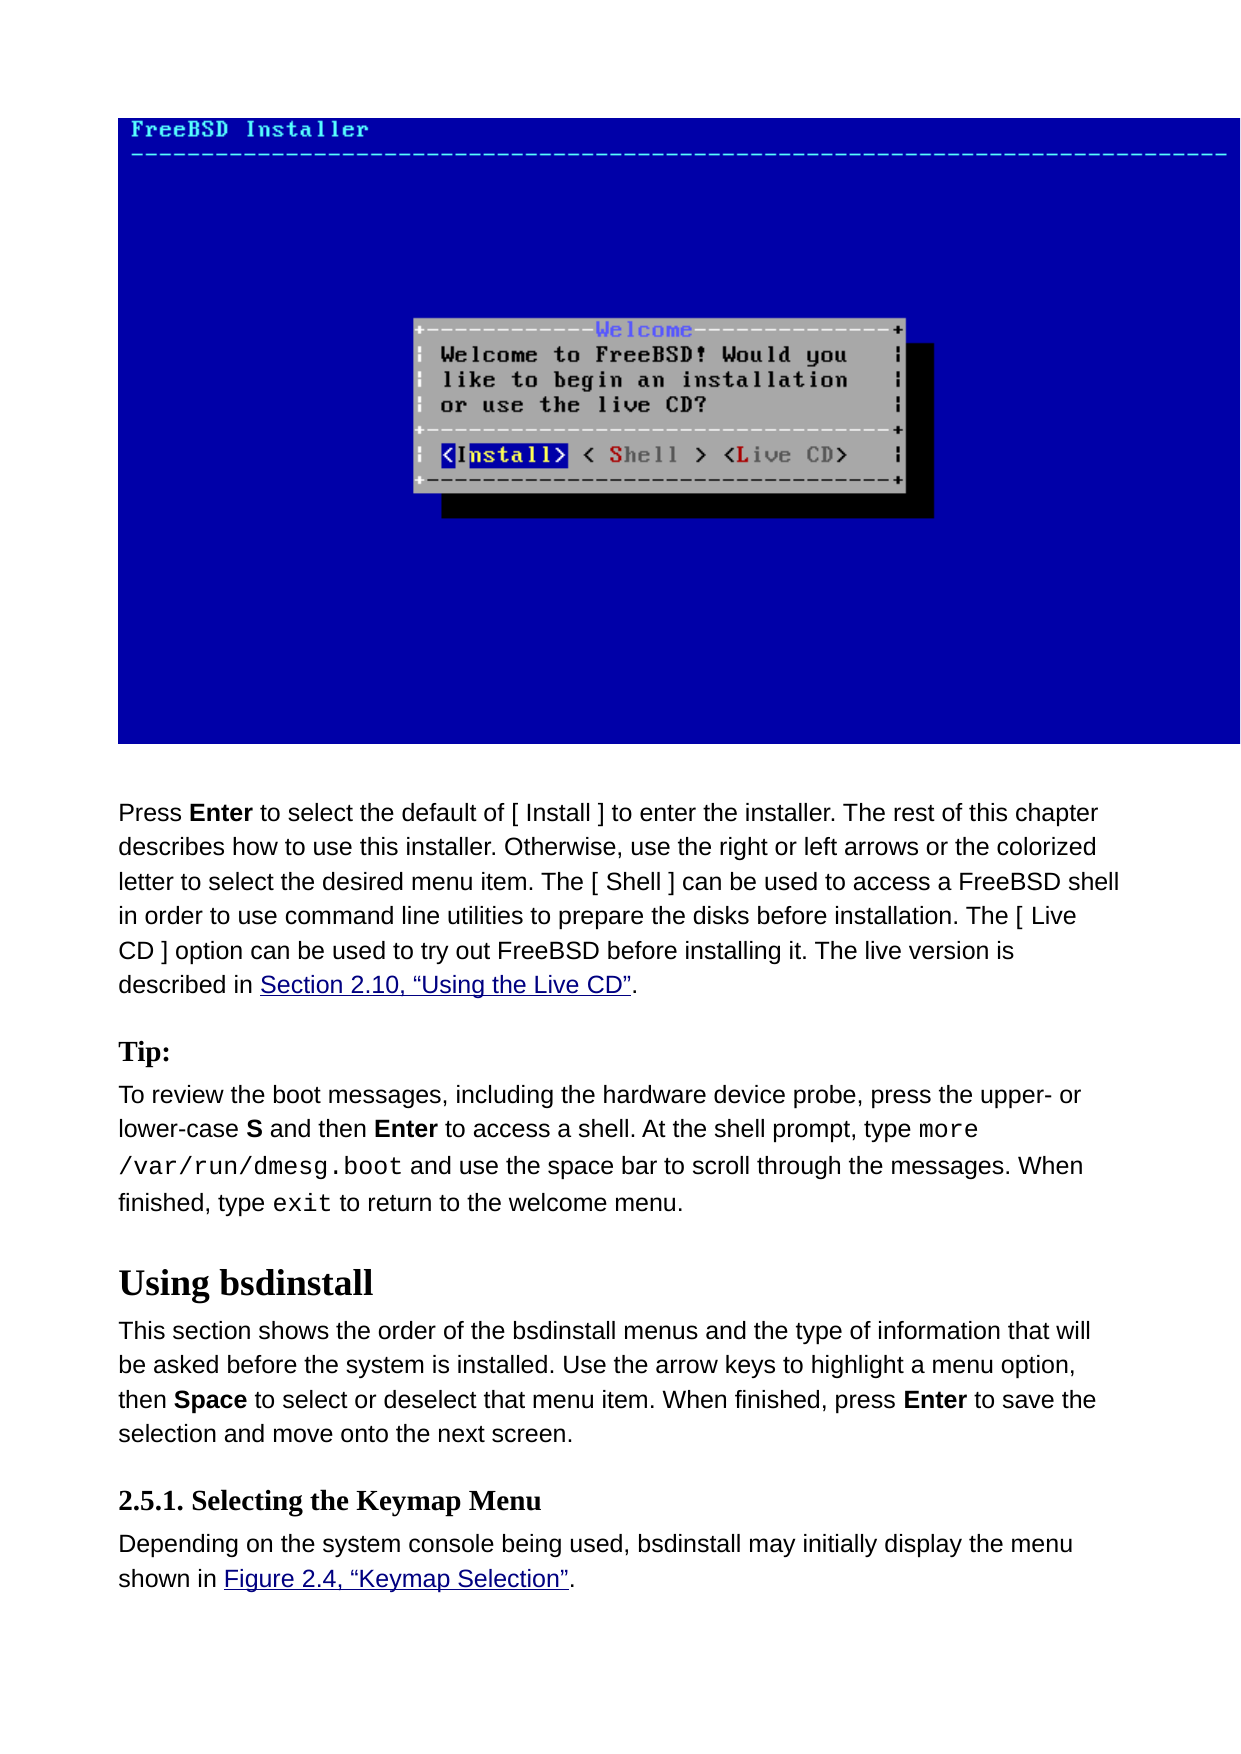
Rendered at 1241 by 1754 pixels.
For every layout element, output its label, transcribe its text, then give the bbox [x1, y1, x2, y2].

text Depending on the system console being used, bsdinstall may initially display the menu shown in Figure 2.4, “Keymap Selection”. [118, 1529, 1122, 1592]
text Press Enter to select the default of [ Install ] to enter the installer. The rest of this chapter describes how to use this installer. Otherwise, use the right or left arrows or the colorized letter to select the desired menu item. The [ Shell ] can be used to access a FreeBSD shell in order to use command line utilities to prepare the disks before installation. The [ Live CD ] option can be used to try out FreeBSD before installing it. The live version is described in Section 2.10, “Using the Live CD”. [118, 798, 1122, 999]
subtitle Using bsdinstall [118, 1260, 1122, 1303]
text This section shows the order of the bsdinstall menus and the type of information that will be asked before the system is installed. Use the arrow keys to highlight a menu option, then Space to select or deselect that menu item. When finished, press Enter to save the selection and move onto the next screen. [118, 1316, 1122, 1448]
picture [118, 118, 1241, 744]
subtitle Tip: [118, 1034, 1122, 1067]
text To review the boot messages, including the hardware device probe, press the upper- or lower-case S and then Enter to access a shell. At the shell prompt, type more /var/run/dmesg.boot and use the space bar to scroll through the messages. When finished, type exit to return to the welcome menu. [118, 1080, 1122, 1219]
subtitle 2.5.1. Selecting the Keymap Menu [118, 1483, 1122, 1517]
